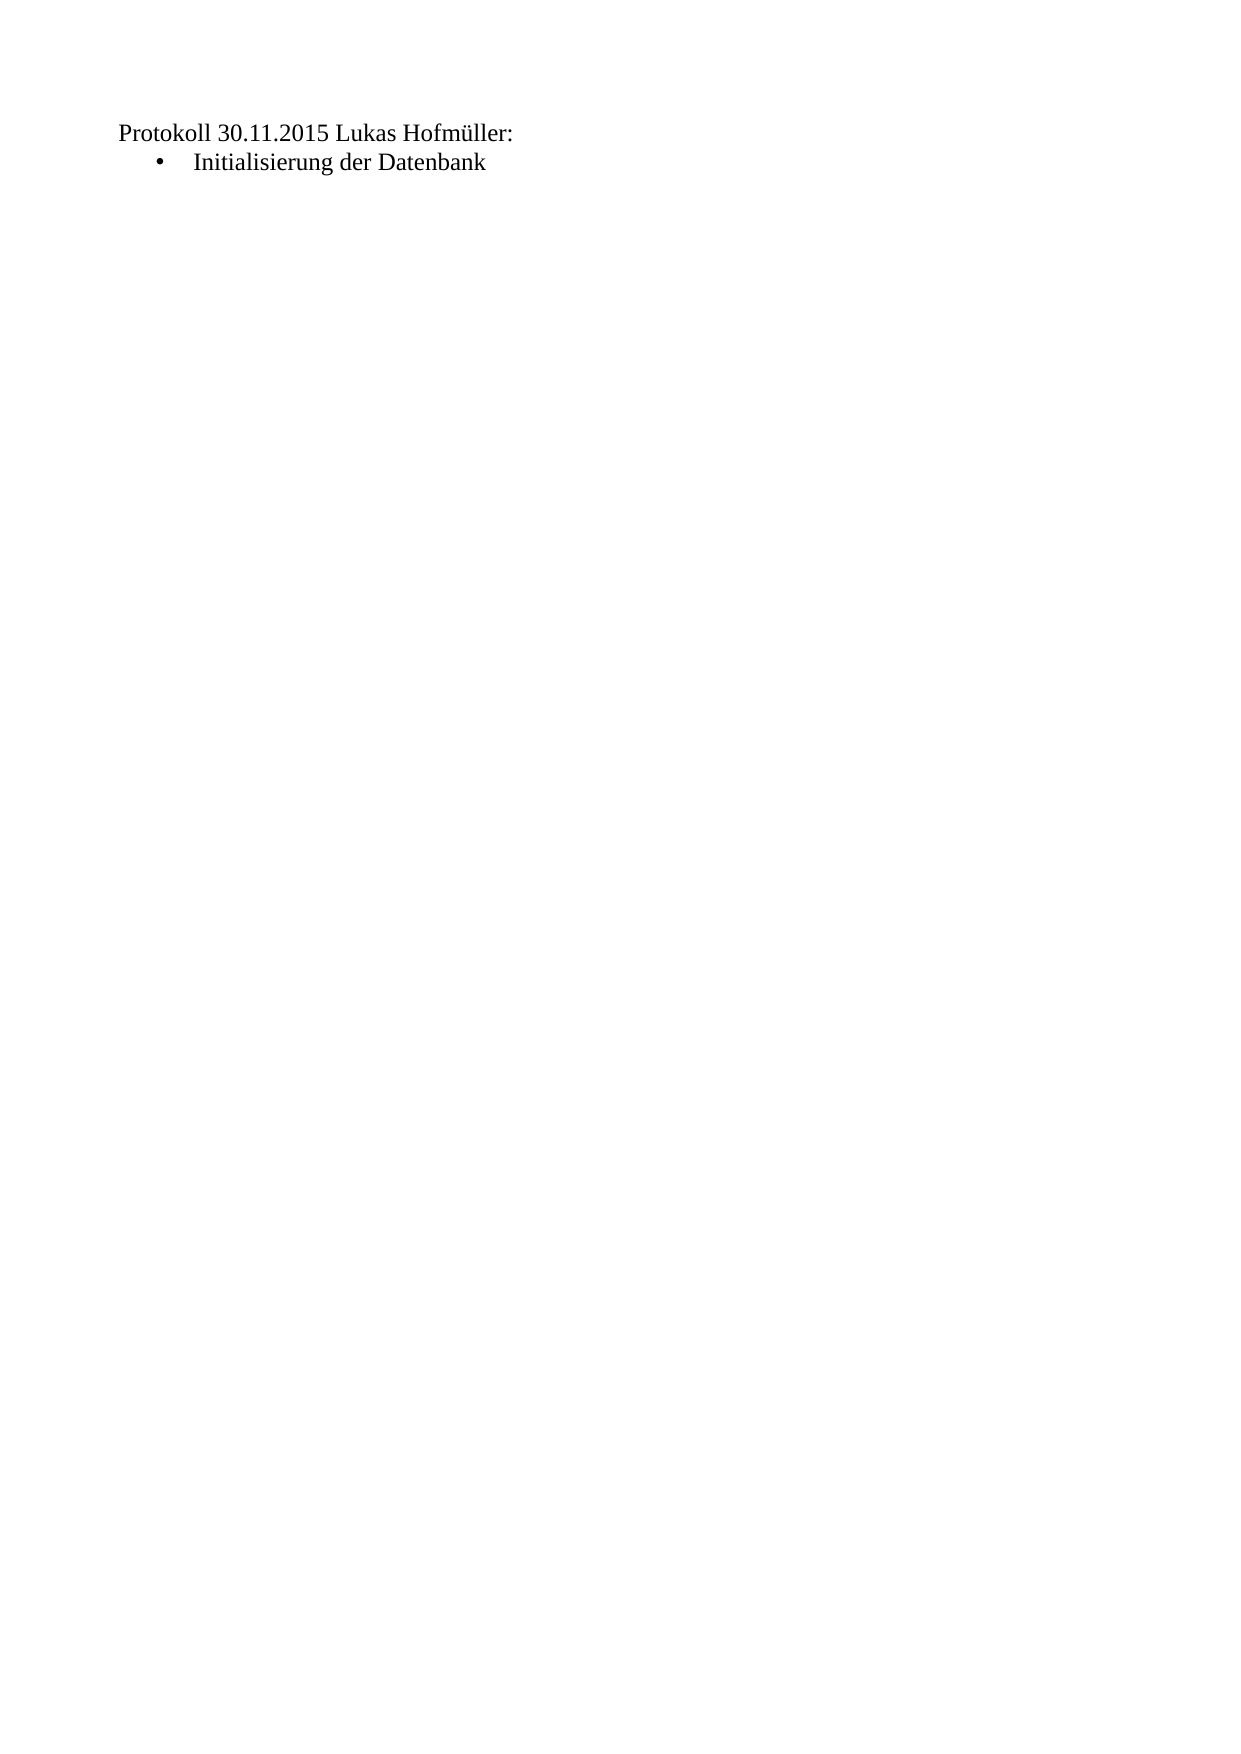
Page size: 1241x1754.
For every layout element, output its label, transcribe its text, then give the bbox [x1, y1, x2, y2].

list Initialisierung der Datenbank [156, 147, 1122, 176]
text Protokoll 30.11.2015 Lukas Hofmüller: [118, 118, 1122, 147]
